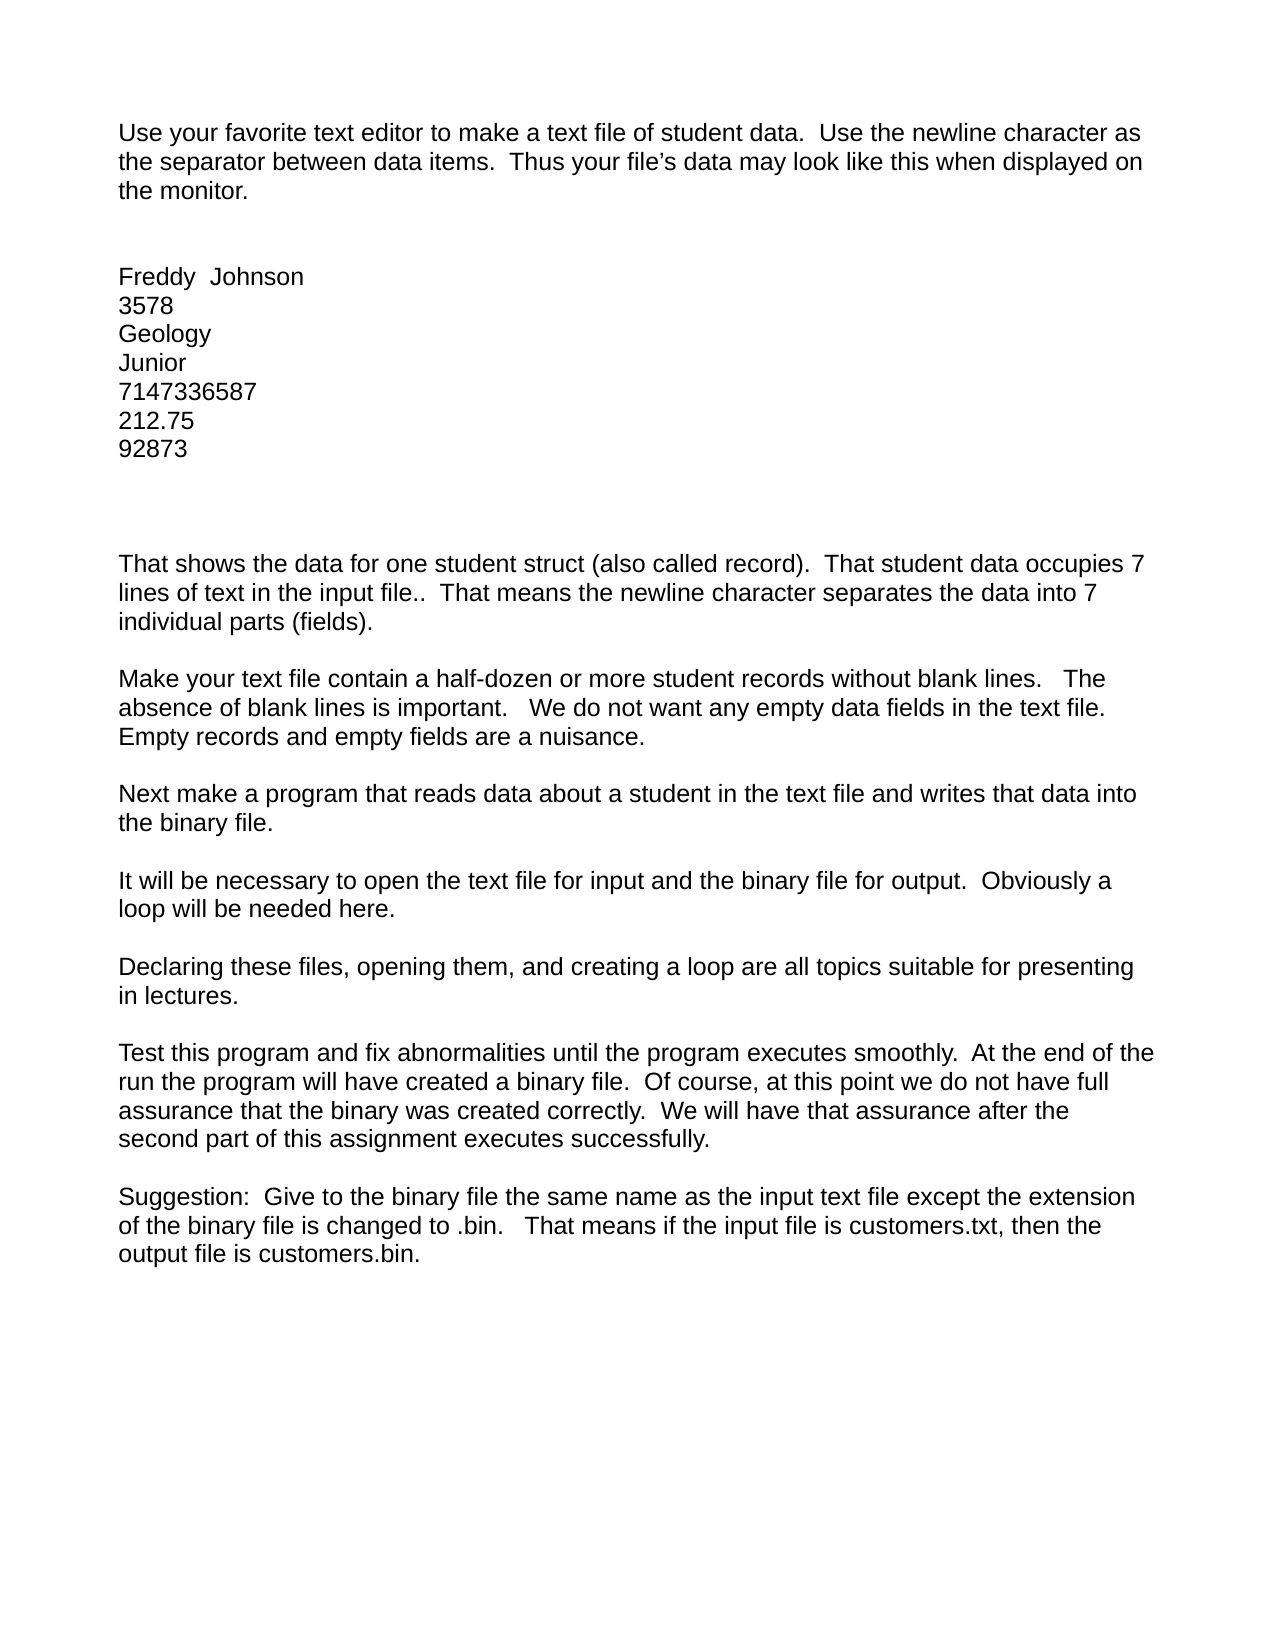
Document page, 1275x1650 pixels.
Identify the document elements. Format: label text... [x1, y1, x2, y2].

text Next make a program that reads data about a student in the text file and writes that data into the binary file. [118, 779, 1157, 837]
text That shows the data for one student struct (also called record). That student data occupies 7 lines of text in the input file.. That means the newline character separates the data into 7 individual parts (fields). [118, 549, 1157, 636]
text 3578 [118, 291, 1157, 319]
text Junior [118, 348, 1157, 377]
text Freddy Johnson [118, 262, 1157, 291]
text Make your text file contain a half-dozen or more student records without blank lines. The absence of blank lines is important. We do not want any empty data fields in the text file. Empty records and empty fields are a nuisance. [118, 664, 1157, 751]
text Geology [118, 319, 1157, 348]
text 212.75 [118, 406, 1157, 434]
text Declaring these files, opening them, and creating a loop are all topics suitable for presenting in lectures. [118, 952, 1157, 1009]
text Suggestion: Give to the binary file the same name as the input text file except the extension of the binary file is changed to .bin. That means if the input file is customers.txt, then the output file is customers.bin. [118, 1182, 1157, 1268]
text Test this program and fix abnormalities until the program executes smoothly. At the end of the run the program will have created a binary file. Of course, at this point we do not have full assurance that the binary was created correctly. We will have that assurance after the second part of this assignment executes successfully. [118, 1038, 1157, 1153]
text 92873 [118, 434, 1157, 463]
text Use your favorite text editor to make a text file of student data. Use the newline character as the separator between data items. Thus your file’s data may look like this when displayed on the monitor. [118, 118, 1157, 204]
text It will be necessary to open the text file for input and the binary file for output. Obviously a loop will be needed here. [118, 866, 1157, 923]
text 7147336587 [118, 377, 1157, 406]
